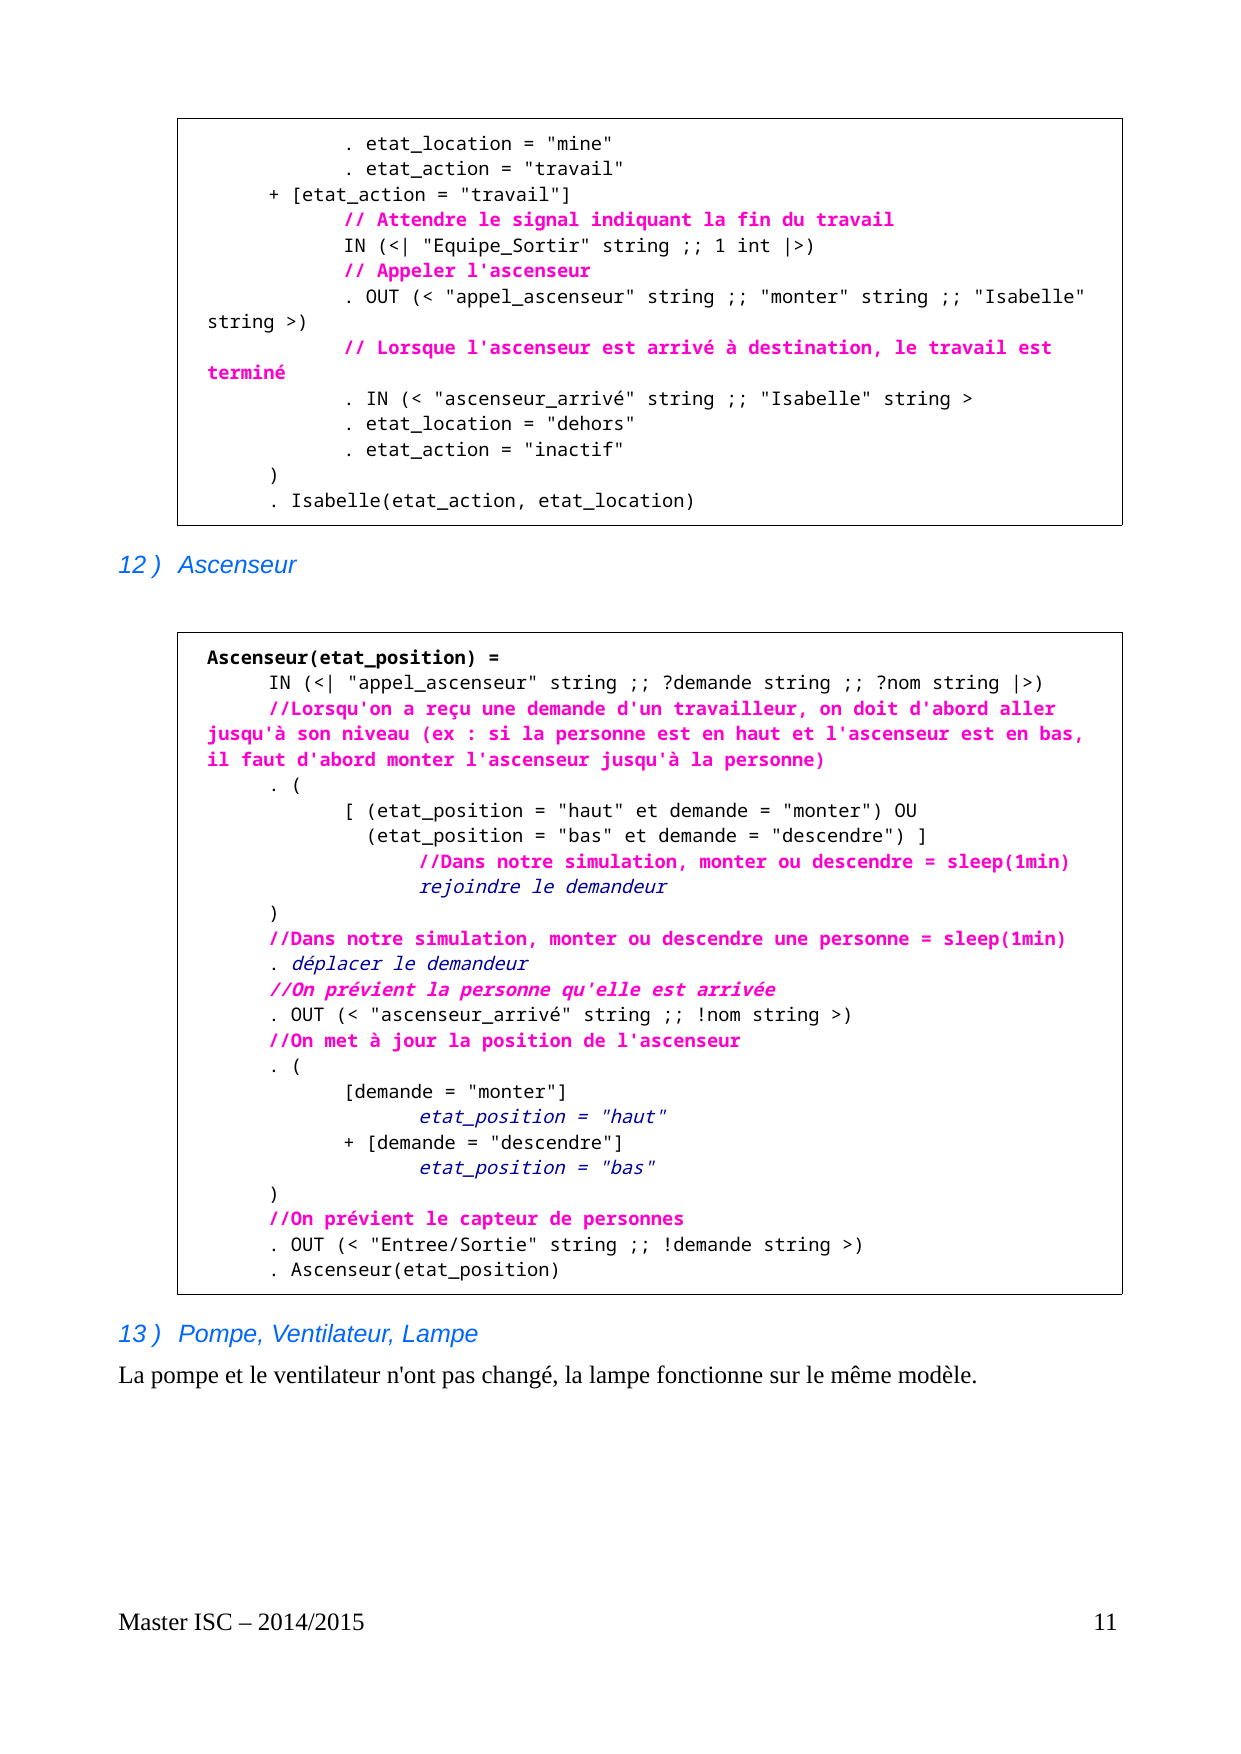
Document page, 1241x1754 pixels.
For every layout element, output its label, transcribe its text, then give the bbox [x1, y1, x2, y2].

text . déplacer le demandeur [178, 938, 1122, 964]
text . ( [178, 1041, 1122, 1066]
text . Ascenseur(etat_position) [178, 1245, 1122, 1294]
text //Dans notre simulation, monter ou descendre = sleep(1min) [178, 836, 1122, 862]
text . OUT (< "Entree/Sortie" string ;; !demande string >) [178, 1219, 1122, 1245]
text rejoindre le demandeur [178, 862, 1122, 887]
text ) [178, 1168, 1122, 1194]
text // Lorsque l'ascenseur est arrivé à destination, le travail est terminé [178, 322, 1122, 373]
text . ( [178, 760, 1122, 785]
text //On prévient la personne qu'elle est arrivée [178, 964, 1122, 989]
text etat_position = "haut" [178, 1092, 1122, 1117]
text La pompe et le ventilateur n'ont pas changé, la lampe fonctionne sur le même modèle. [118, 1360, 1122, 1389]
text // Attendre le signal indiquant la fin du travail [178, 195, 1122, 220]
subtitle Ascenseur [118, 550, 1122, 578]
text (etat_position = "bas" et demande = "descendre") ] [178, 811, 1122, 836]
text [ (etat_position = "haut" et demande = "monter") OU [178, 785, 1122, 811]
text IN (<| "appel_ascenseur" string ;; ?demande string ;; ?nom string |>) [178, 658, 1122, 683]
text . OUT (< "appel_ascenseur" string ;; "monter" string ;; "Isabelle" string >) [178, 271, 1122, 322]
text + [demande = "descendre"] [178, 1117, 1122, 1143]
text //Lorsqu'on a reçu une demande d'un travailleur, on doit d'abord aller jusqu'à son niveau (ex : si la personne est en haut et l'ascenseur est en bas, il faut d'abord monter l'ascenseur jusqu'à la personne) [178, 683, 1122, 760]
text . OUT (< "ascenseur_arrivé" string ;; !nom string >) [178, 989, 1122, 1015]
text . etat_location = "dehors" [178, 399, 1122, 424]
text //Dans notre simulation, monter ou descendre une personne = sleep(1min) [178, 913, 1122, 938]
text // Appeler l'ascenseur [178, 246, 1122, 271]
text . etat_action = "travail" [178, 144, 1122, 169]
text //On prévient le capteur de personnes [178, 1194, 1122, 1219]
text ) [178, 450, 1122, 475]
text . Isabelle(etat_action, etat_location) [178, 475, 1122, 525]
text [demande = "monter"] [178, 1066, 1122, 1092]
text . etat_location = "mine" [178, 119, 1122, 144]
text //On met à jour la position de l'ascenseur [178, 1015, 1122, 1041]
text Ascenseur(etat_position) = [178, 633, 1122, 658]
text etat_position = "bas" [178, 1143, 1122, 1168]
text . etat_action = "inactif" [178, 424, 1122, 450]
text IN (<| "Equipe_Sortir" string ;; 1 int |>) [178, 220, 1122, 246]
text + [etat_action = "travail"] [178, 169, 1122, 195]
text ) [178, 887, 1122, 913]
text . IN (< "ascenseur_arrivé" string ;; "Isabelle" string > [178, 373, 1122, 399]
subtitle Pompe, Ventilateur, Lampe [118, 1319, 1122, 1348]
